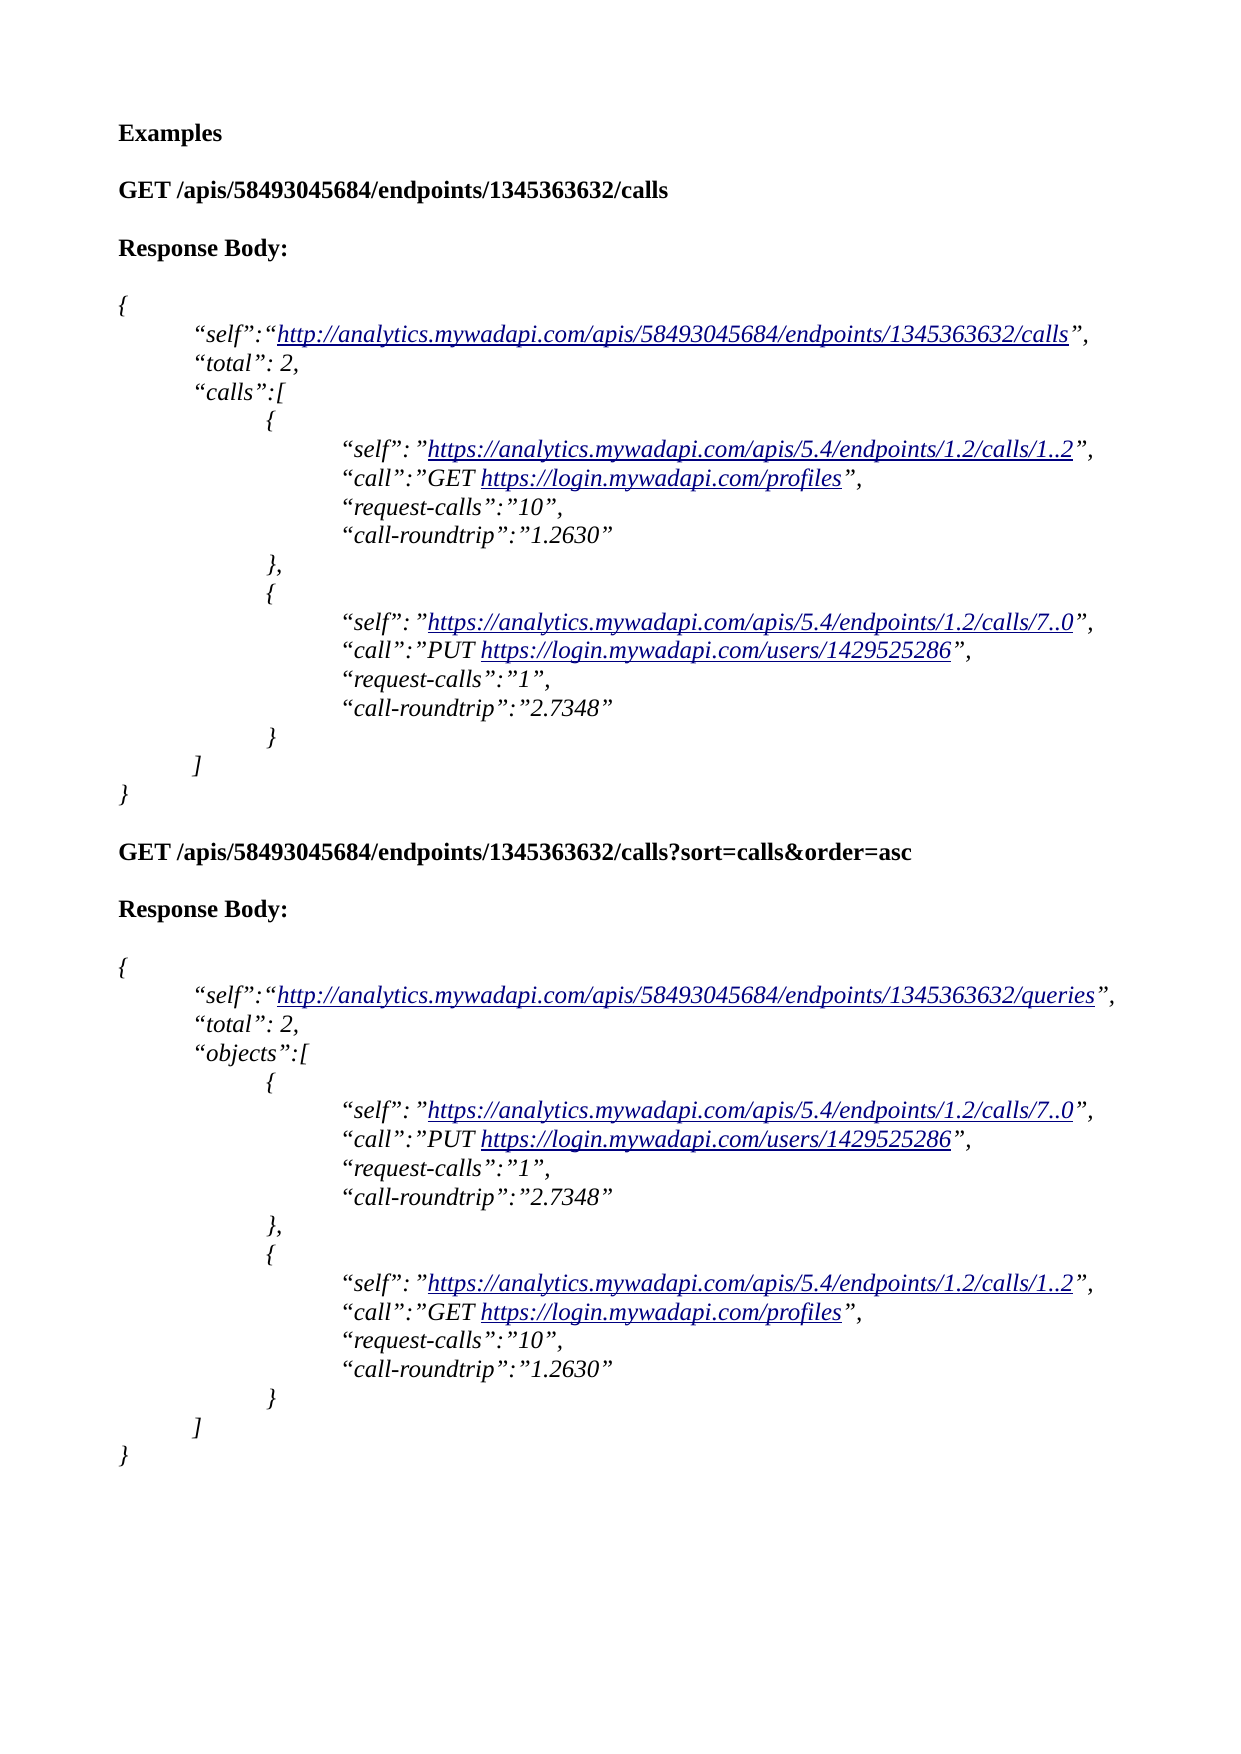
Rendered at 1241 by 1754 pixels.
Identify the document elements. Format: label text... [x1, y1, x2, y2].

text “total”: 2, [118, 348, 1122, 377]
text “call-roundtrip”:”2.7348” [118, 693, 1122, 722]
text “call-roundtrip”:”1.2630” [118, 1354, 1122, 1383]
text { [118, 1239, 1122, 1268]
text Examples [118, 118, 1122, 147]
text “total”: 2, [118, 1009, 1122, 1038]
text } [118, 779, 1122, 808]
text }, [118, 1211, 1122, 1239]
text “self”: ”https://analytics.mywadapi.com/apis/5.4/endpoints/1.2/calls/7..0”, [118, 607, 1122, 636]
text GET /apis/58493045684/endpoints/1345363632/calls [118, 176, 1122, 204]
text “call”:”PUT https://login.mywadapi.com/users/1429525286”, [118, 636, 1122, 664]
text { [118, 406, 1122, 434]
text “call”:”GET https://login.mywadapi.com/profiles”, [118, 463, 1122, 492]
text “self”: ”https://analytics.mywadapi.com/apis/5.4/endpoints/1.2/calls/1..2”, [118, 1268, 1122, 1297]
text “request-calls”:”1”, [118, 664, 1122, 693]
text “call-roundtrip”:”2.7348” [118, 1182, 1122, 1211]
text “self”: ”https://analytics.mywadapi.com/apis/5.4/endpoints/1.2/calls/7..0”, [118, 1096, 1122, 1124]
text { [118, 578, 1122, 607]
text { [118, 291, 1122, 319]
text “call-roundtrip”:”1.2630” [118, 521, 1122, 549]
text “call”:”PUT https://login.mywadapi.com/users/1429525286”, [118, 1124, 1122, 1153]
text { [118, 1067, 1122, 1096]
text “request-calls”:”10”, [118, 1326, 1122, 1354]
text “request-calls”:”1”, [118, 1153, 1122, 1182]
text } [118, 1383, 1122, 1412]
text ] [118, 1412, 1122, 1441]
text Response Body: [118, 894, 1122, 923]
text “call”:”GET https://login.mywadapi.com/profiles”, [118, 1297, 1122, 1326]
text “self”: ”https://analytics.mywadapi.com/apis/5.4/endpoints/1.2/calls/1..2”, [118, 434, 1122, 463]
text “self”:“http://analytics.mywadapi.com/apis/58493045684/endpoints/1345363632/calls”, [118, 319, 1122, 348]
text “calls”:[ [118, 377, 1122, 406]
text “objects”:[ [118, 1038, 1122, 1067]
text Response Body: [118, 233, 1122, 262]
text ] [118, 751, 1122, 779]
text “self”:“http://analytics.mywadapi.com/apis/58493045684/endpoints/1345363632/queries”, [118, 981, 1122, 1009]
text { [118, 952, 1122, 981]
text GET /apis/58493045684/endpoints/1345363632/calls?sort=calls&order=asc [118, 837, 1122, 866]
text } [118, 1441, 1122, 1469]
text } [118, 722, 1122, 751]
text }, [118, 549, 1122, 578]
text “request-calls”:”10”, [118, 492, 1122, 521]
